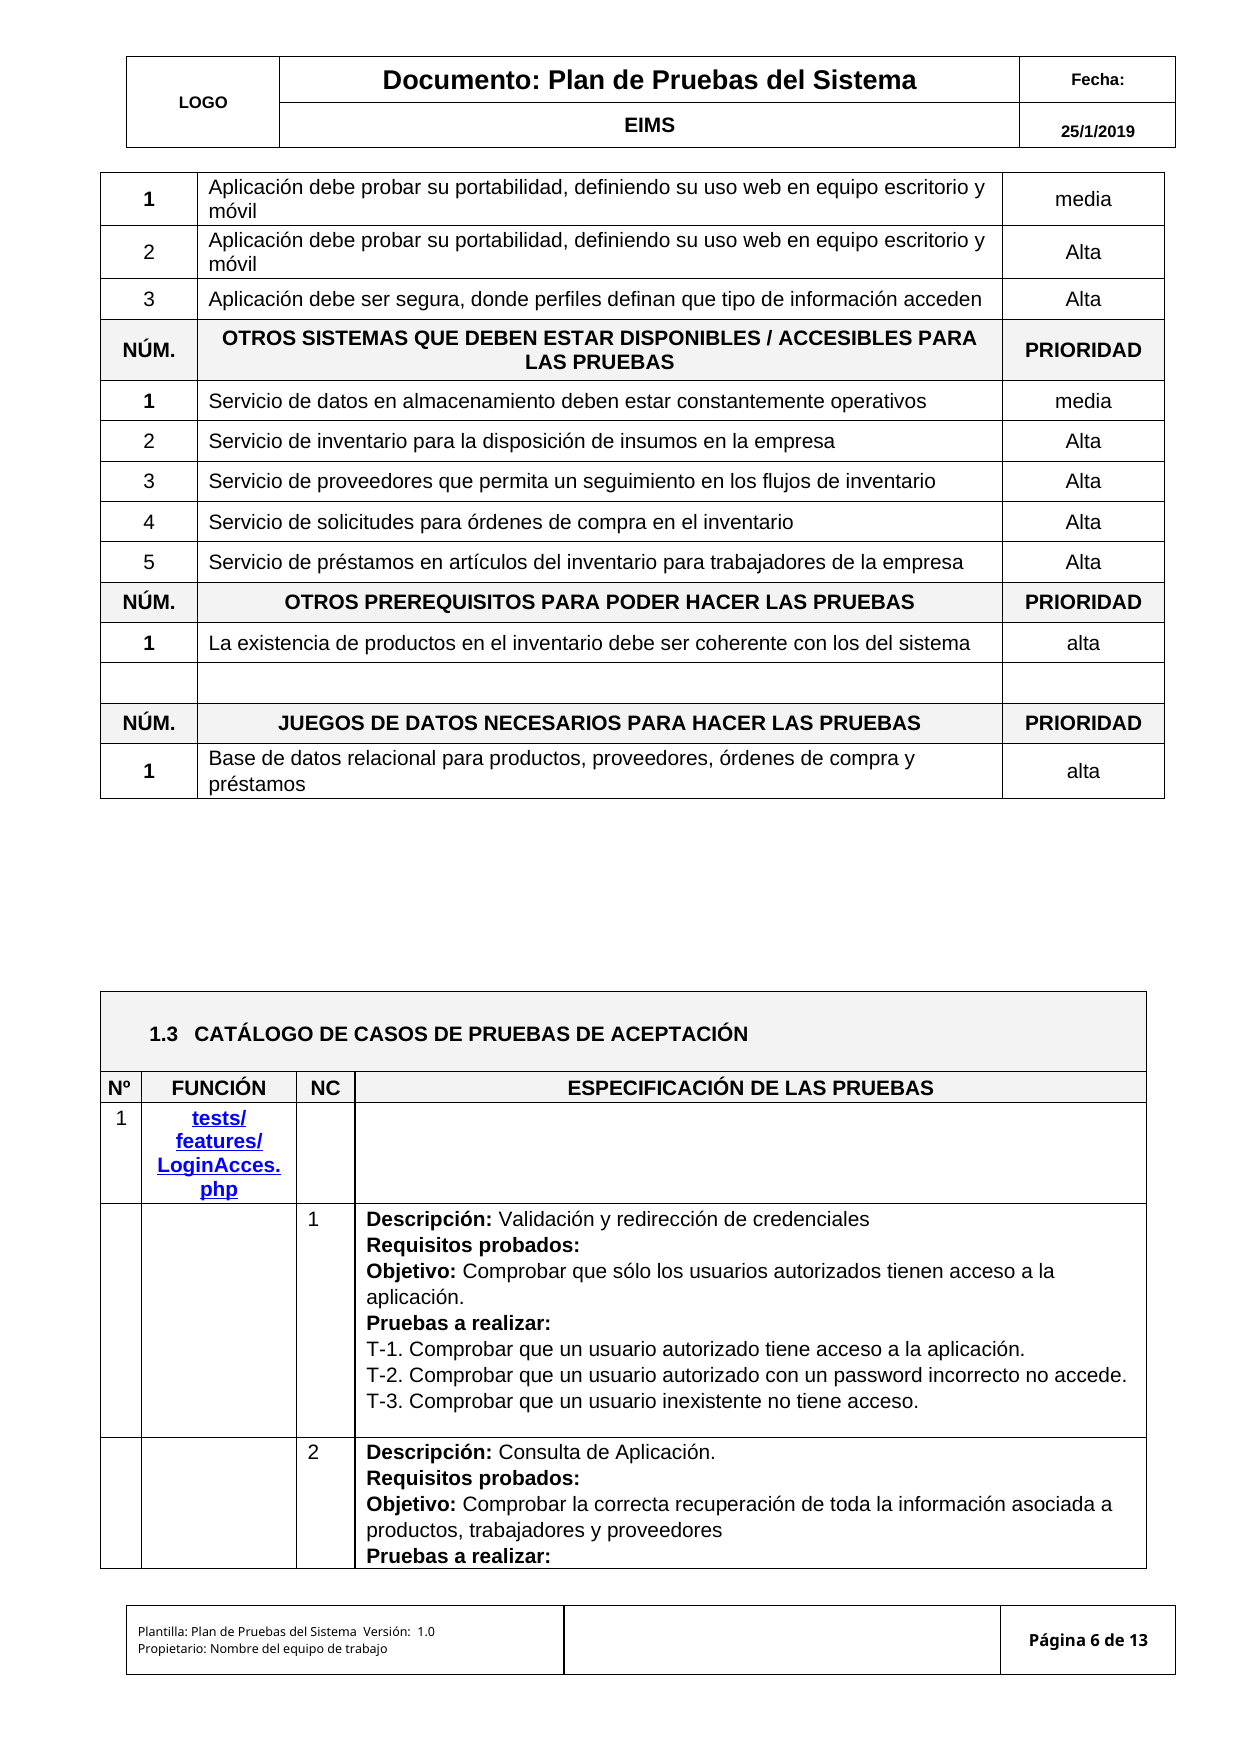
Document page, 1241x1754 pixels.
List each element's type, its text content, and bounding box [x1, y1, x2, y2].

table_cell media [1003, 381, 1164, 420]
table_cell 3 [101, 462, 197, 501]
table_cell JUEGOS DE DATOS NECESARIOS PARA HACER LAS PRUEBAS [198, 704, 1002, 743]
table_cell Alta [1003, 462, 1164, 501]
table_cell OTROS PREREQUISITOS PARA PODER HACER LAS PRUEBAS [198, 583, 1002, 622]
table_cell PRIORIDAD [1003, 583, 1164, 622]
table_cell alta [1003, 744, 1164, 798]
table_cell 1 [101, 381, 197, 420]
table_cell Servicio de préstamos en artículos del inventario para trabajadores de la empresa [198, 542, 1002, 582]
table_cell [101, 1438, 141, 1568]
table_cell La existencia de productos en el inventario debe ser coherente con los del sistema [198, 623, 1002, 662]
table_cell Alta [1003, 279, 1164, 318]
table_cell 5 [101, 542, 197, 582]
table_cell 1 [101, 744, 197, 798]
table_cell [198, 663, 1002, 702]
table_cell [356, 1103, 1146, 1203]
table_cell Servicio de datos en almacenamiento deben estar constantemente operativos [198, 381, 1002, 420]
table_cell NÚM. [101, 704, 197, 743]
table_cell [142, 1204, 296, 1437]
table_header CATÁLOGO DE CASOS DE PRUEBAS DE ACEPTACIÓN [101, 992, 1146, 1071]
table_cell [101, 1204, 141, 1437]
table_cell Descripción: Consulta de Aplicación. Requisitos probados: Objetivo: Comprobar la correcta recuperación de toda la información asociada a productos, trabajadores y proveedores Pruebas a realizar: [356, 1438, 1146, 1568]
table_cell [101, 663, 197, 702]
table_cell NÚM. [101, 583, 197, 622]
table_cell tests/features/LoginAcces.php [142, 1103, 296, 1203]
table_cell Servicio de solicitudes para órdenes de compra en el inventario [198, 502, 1002, 541]
table_cell [142, 1438, 296, 1568]
table_cell Alta [1003, 542, 1164, 582]
table_cell Alta [1003, 421, 1164, 461]
table_cell Servicio de inventario para la disposición de insumos en la empresa [198, 421, 1002, 461]
table_cell Aplicación debe probar su portabilidad, definiendo su uso web en equipo escritorio y móvil [198, 173, 1002, 225]
table_cell OTROS SISTEMAS QUE DEBEN ESTAR DISPONIBLES / ACCESIBLES PARA LAS PRUEBAS [198, 320, 1002, 380]
table_cell Nº [101, 1072, 141, 1102]
table_cell NC [297, 1072, 354, 1102]
table_cell PRIORIDAD [1003, 704, 1164, 743]
table_cell NÚM. [101, 320, 197, 380]
table_cell Alta [1003, 502, 1164, 541]
table_cell 4 [101, 502, 197, 541]
table_cell 3 [101, 279, 197, 318]
table_cell FUNCIÓN [142, 1072, 296, 1102]
table_cell Base de datos relacional para productos, proveedores, órdenes de compra y préstamos [198, 744, 1002, 798]
table_cell 2 [101, 226, 197, 278]
table_cell 2 [297, 1438, 354, 1568]
table_cell Aplicación debe ser segura, donde perfiles definan que tipo de información acceden [198, 279, 1002, 318]
table_cell alta [1003, 623, 1164, 662]
table_cell 1 [101, 173, 197, 225]
table_cell Servicio de proveedores que permita un seguimiento en los flujos de inventario [198, 462, 1002, 501]
table_cell Descripción: Validación y redirección de credenciales Requisitos probados: Objetivo: Comprobar que sólo los usuarios autorizados tienen acceso a la aplicación. Pruebas a realizar: T-1. Comprobar que un usuario autorizado tiene acceso a la aplicación. T-2. Comprobar que un usuario autorizado con un password incorrecto no accede. T-3. Comprobar que un usuario inexistente no tiene acceso. [356, 1204, 1146, 1437]
table_cell [1003, 663, 1164, 702]
table_cell 2 [101, 421, 197, 461]
table_cell 1 [297, 1204, 354, 1437]
table_cell Aplicación debe probar su portabilidad, definiendo su uso web en equipo escritorio y móvil [198, 226, 1002, 278]
table_cell Alta [1003, 226, 1164, 278]
table_cell 1 [101, 1103, 141, 1203]
table_cell 1 [101, 623, 197, 662]
table_cell media [1003, 173, 1164, 225]
table_cell PRIORIDAD [1003, 320, 1164, 380]
table_cell ESPECIFICACIÓN DE LAS PRUEBAS [356, 1072, 1146, 1102]
table_cell [297, 1103, 354, 1203]
